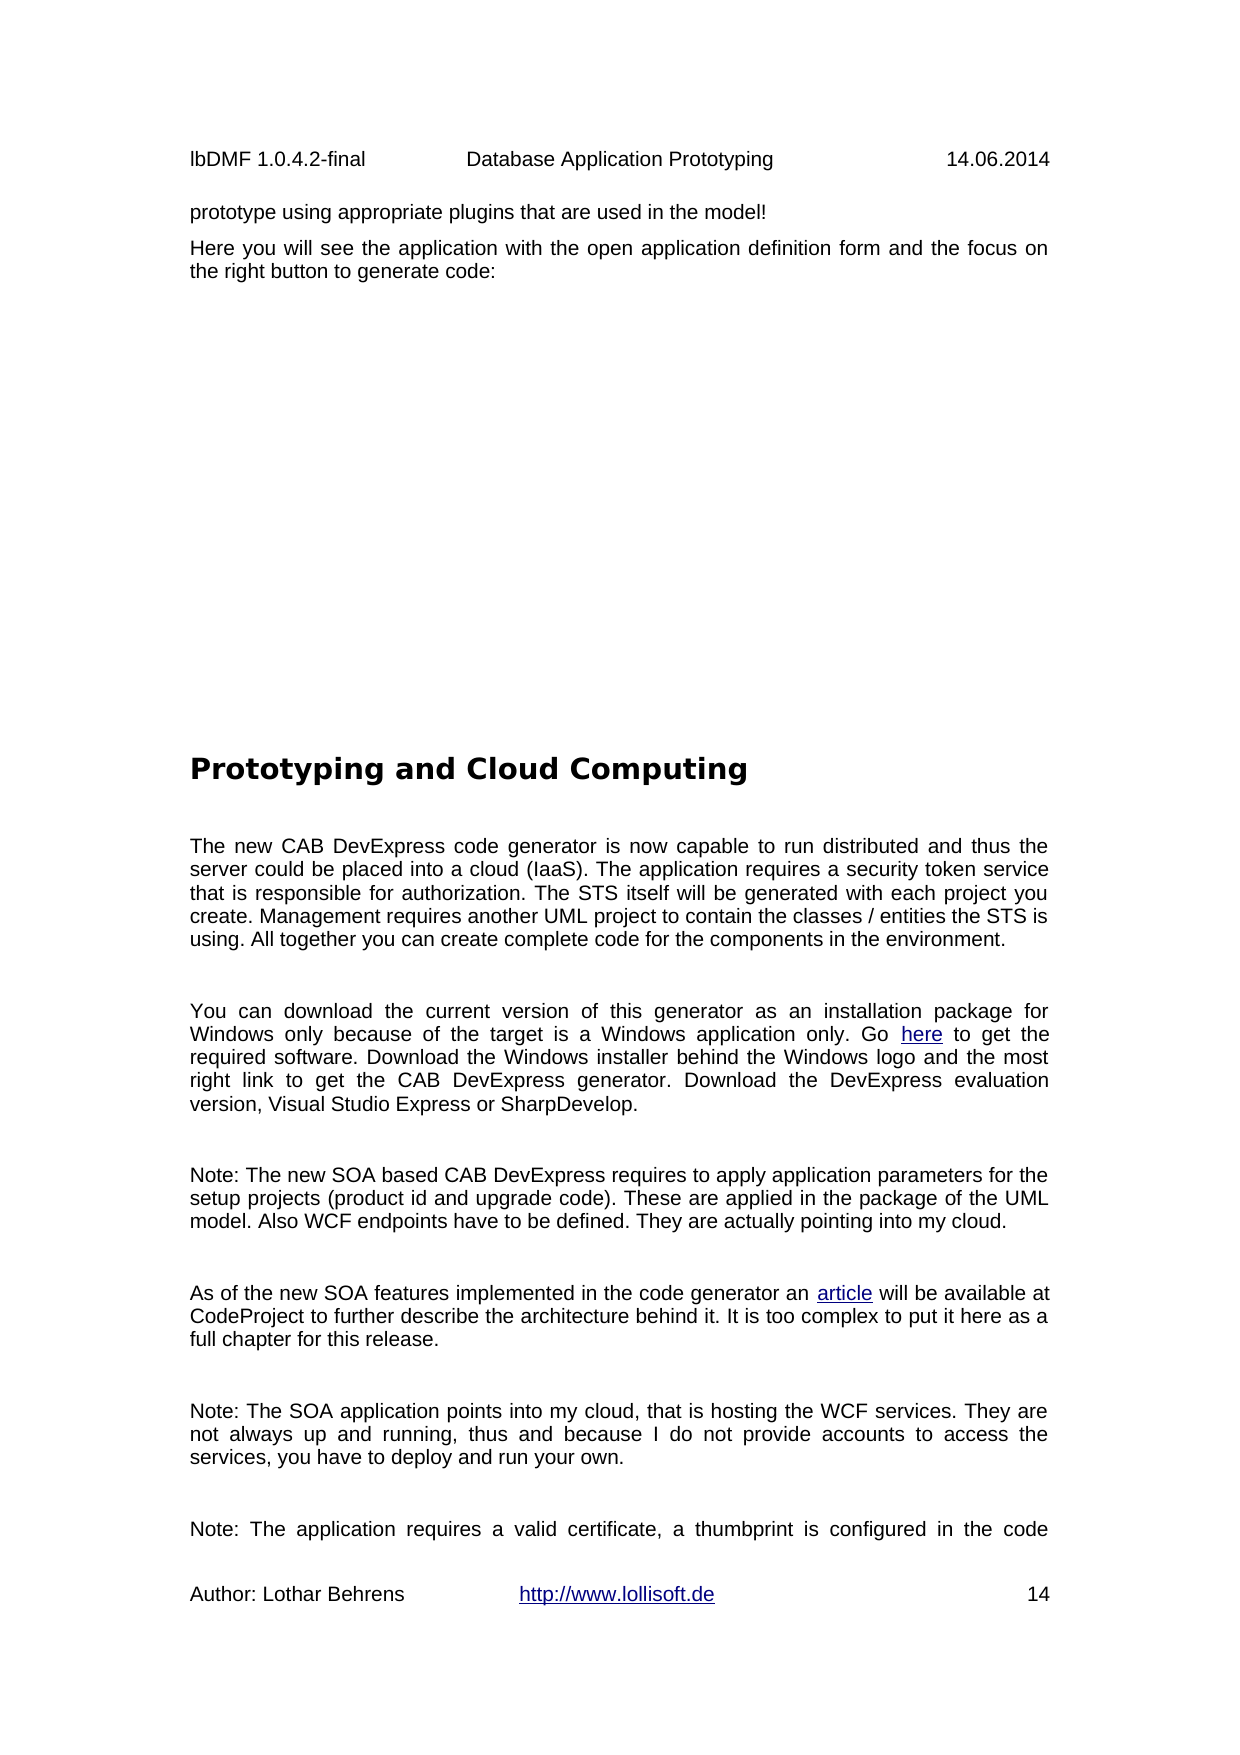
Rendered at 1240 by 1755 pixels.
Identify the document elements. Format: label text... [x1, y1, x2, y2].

text Note: The application requires a valid certificate, a thumbprint is configured in the code [189, 1517, 1050, 1541]
text prototype using appropriate plugins that are used in the model! [189, 201, 1050, 224]
subtitle Prototyping and Cloud Computing [189, 753, 1050, 787]
text You can download the current version of this generator as an installation package for Windows only because of the target is a Windows application only. Go here to get the required software. Download the Windows installer behind the Windows logo and the most right link to get the CAB DevExpress generator. Download the DevExpress evaluation version, Visual Studio Express or SharpDevelop. [189, 999, 1050, 1115]
text Note: The new SOA based CAB DevExpress requires to apply application parameters for the setup projects (product id and upgrade code). These are applied in the package of the UML model. Also WCF endpoints have to be defined. They are actually pointing into my cloud. [189, 1163, 1050, 1233]
text The new CAB DevExpress code generator is now capable to run distributed and thus the server could be placed into a cloud (IaaS). The application requires a security token service that is responsible for authorization. The STS itself will be generated with each project you create. Management requires another UML project to contain the classes / entities the STS is using. All together you can create complete code for the components in the environment. [189, 835, 1050, 951]
text Note: The SOA application points into my cloud, that is hosting the WCF services. They are not always up and running, thus and because I do not provide accounts to access the services, you have to deploy and run your own. [189, 1399, 1050, 1469]
text Here you will see the application with the open application definition form and the focus on the right button to generate code: [189, 236, 1050, 283]
text As of the new SOA features implemented in the code generator an article will be available at CodeProject to further describe the architecture behind it. It is too complex to put it here as a full chapter for this release. [189, 1281, 1050, 1351]
